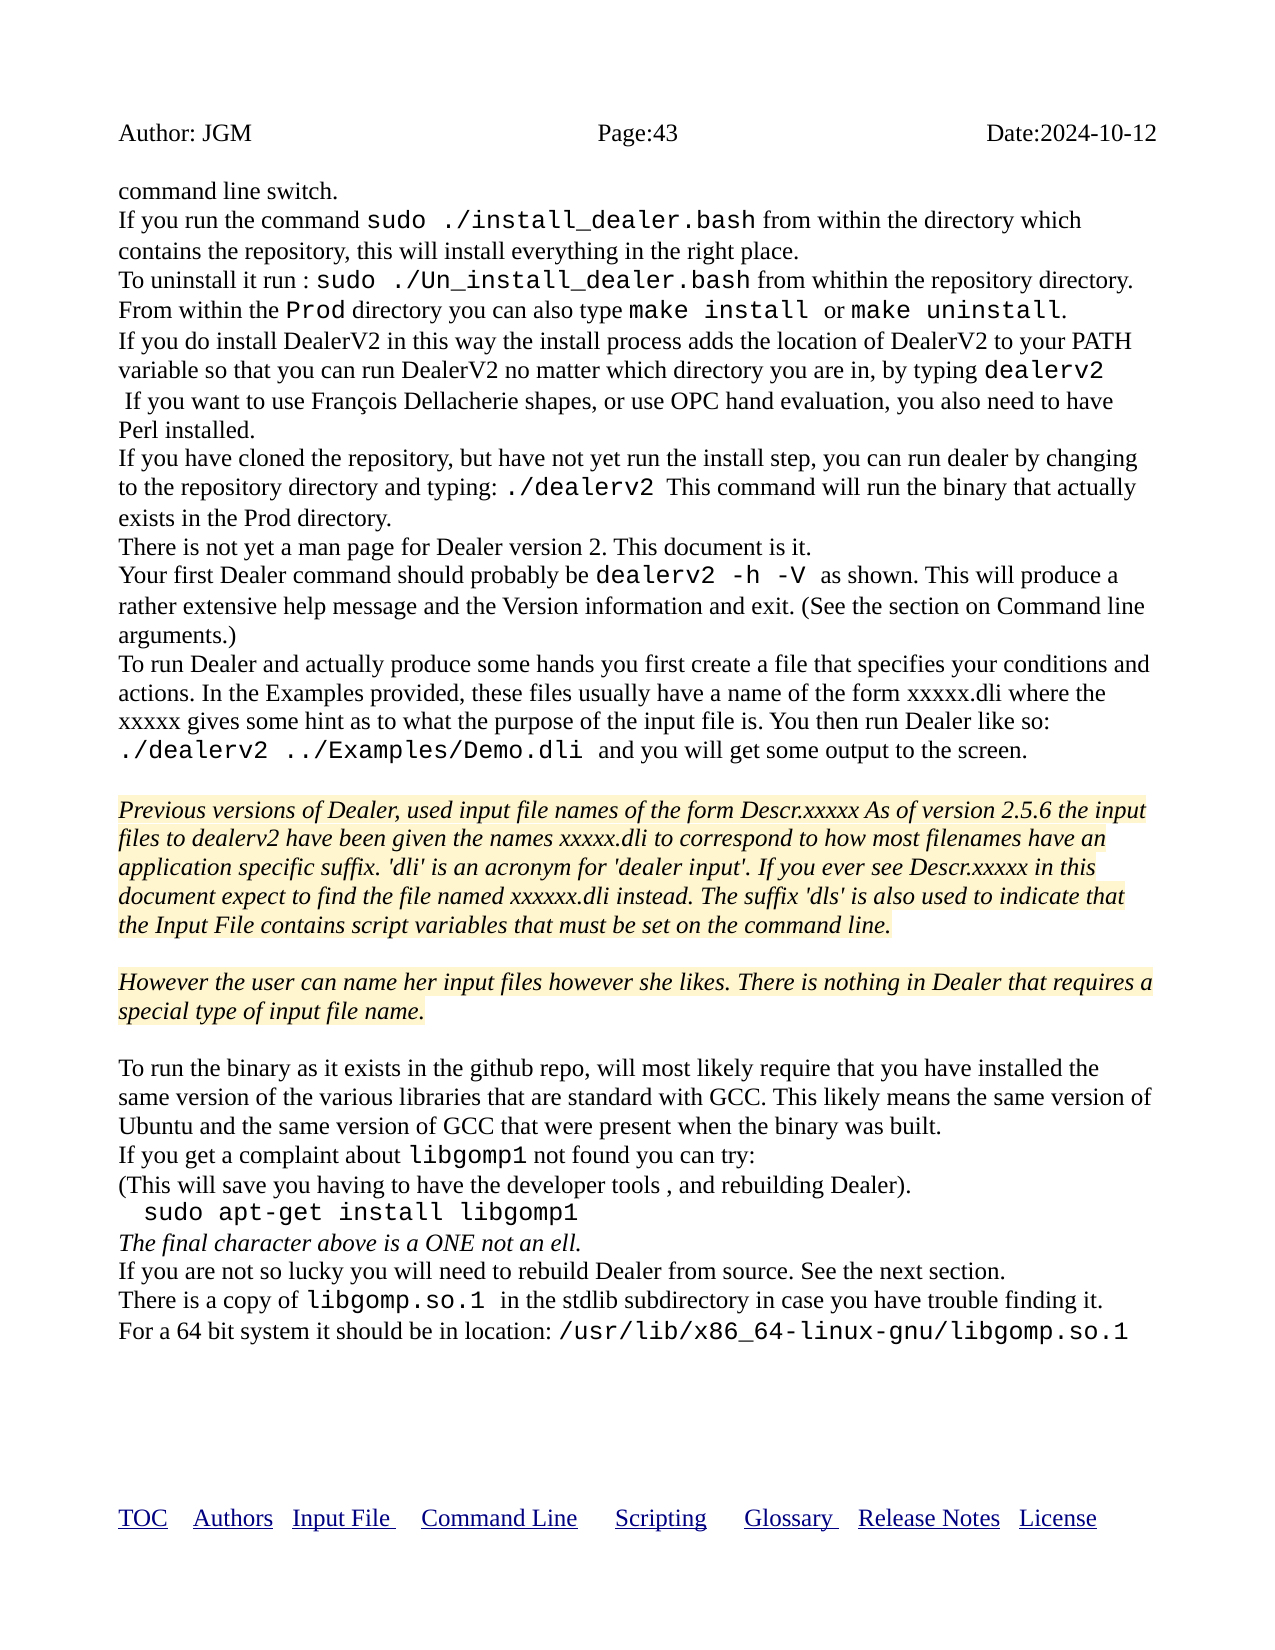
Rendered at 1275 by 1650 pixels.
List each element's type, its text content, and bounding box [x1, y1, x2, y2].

text (This will save you having to have the developer tools , and rebuilding Dealer). [118, 1171, 1157, 1199]
text To uninstall it run : sudo ./Un_install_dealer.bash from whithin the repository directory. [118, 265, 1157, 296]
text From within the Prod directory you can also type make install or make uninstall. [118, 296, 1157, 326]
text There is not yet a man page for Dealer version 2. This document is it. [118, 532, 1157, 561]
text Previous versions of Dealer, used input file names of the form Descr.xxxxx As of version 2.5.6 the input files to dealerv2 have been given the names xxxxx.dli to correspond to how most filenames have an application specific suffix. 'dli' is an acronym for 'dealer input'. If you ever see Descr.xxxxx in this document expect to find the file named xxxxxx.dli instead. The suffix 'dls' is also used to indicate that the Input File contains script variables that must be set on the command line. [118, 795, 1157, 938]
text However the user can name her input files however she likes. There is nothing in Dealer that requires a special type of input file name. [118, 967, 1157, 1025]
text If you are not so lucky you will need to rebuild Dealer from source. See the next section. [118, 1256, 1157, 1285]
text ./dealerv2 ../Examples/Demo.dli and you will get some output to the screen. [118, 735, 1157, 766]
text command line switch. [118, 176, 1157, 205]
text If you have cloned the repository, but have not yet run the install step, you can run dealer by changing to the repository directory and typing: ./dealerv2 This command will run the binary that actually exists in the Prod directory. [118, 443, 1157, 532]
text There is a copy of libgomp.so.1 in the stdlib subdirectory in case you have trouble finding it. [118, 1285, 1157, 1316]
text To run the binary as it exists in the github repo, will most likely require that you have installed the same version of the various libraries that are standard with GCC. This likely means the same version of Ubuntu and the same version of GCC that were present when the binary was built. [118, 1053, 1157, 1140]
text Your first Dealer command should probably be dealerv2 -h -V as shown. This will produce a rather extensive help message and the Version information and exit. (See the section on Command line arguments.) [118, 561, 1157, 649]
text If you get a complaint about libgomp1 not found you can try: [118, 1140, 1157, 1171]
text For a 64 bit system it should be in location: /usr/lib/x86_64-linux-gnu/libgomp.so.1 [118, 1316, 1157, 1347]
text If you run the command sudo ./install_dealer.bash from within the directory which contains the repository, this will install everything in the right place. [118, 205, 1157, 265]
text To run Dealer and actually produce some hands you first create a file that specifies your conditions and actions. In the Examples provided, these files usually have a name of the form xxxxx.dli where the xxxxx gives some hint as to what the purpose of the input file is. You then run Dealer like so: [118, 649, 1157, 735]
text If you do install DealerV2 in this way the install process adds the location of DealerV2 to your PATH variable so that you can run DealerV2 no matter which directory you are in, by typing dealerv2 [118, 326, 1157, 386]
text The final character above is a ONE not an ell. [118, 1228, 1157, 1256]
text sudo apt-get install libgomp1 [118, 1199, 1157, 1228]
text If you want to use François Dellacherie shapes, or use OPC hand evaluation, you also need to have Perl installed. [118, 386, 1157, 443]
